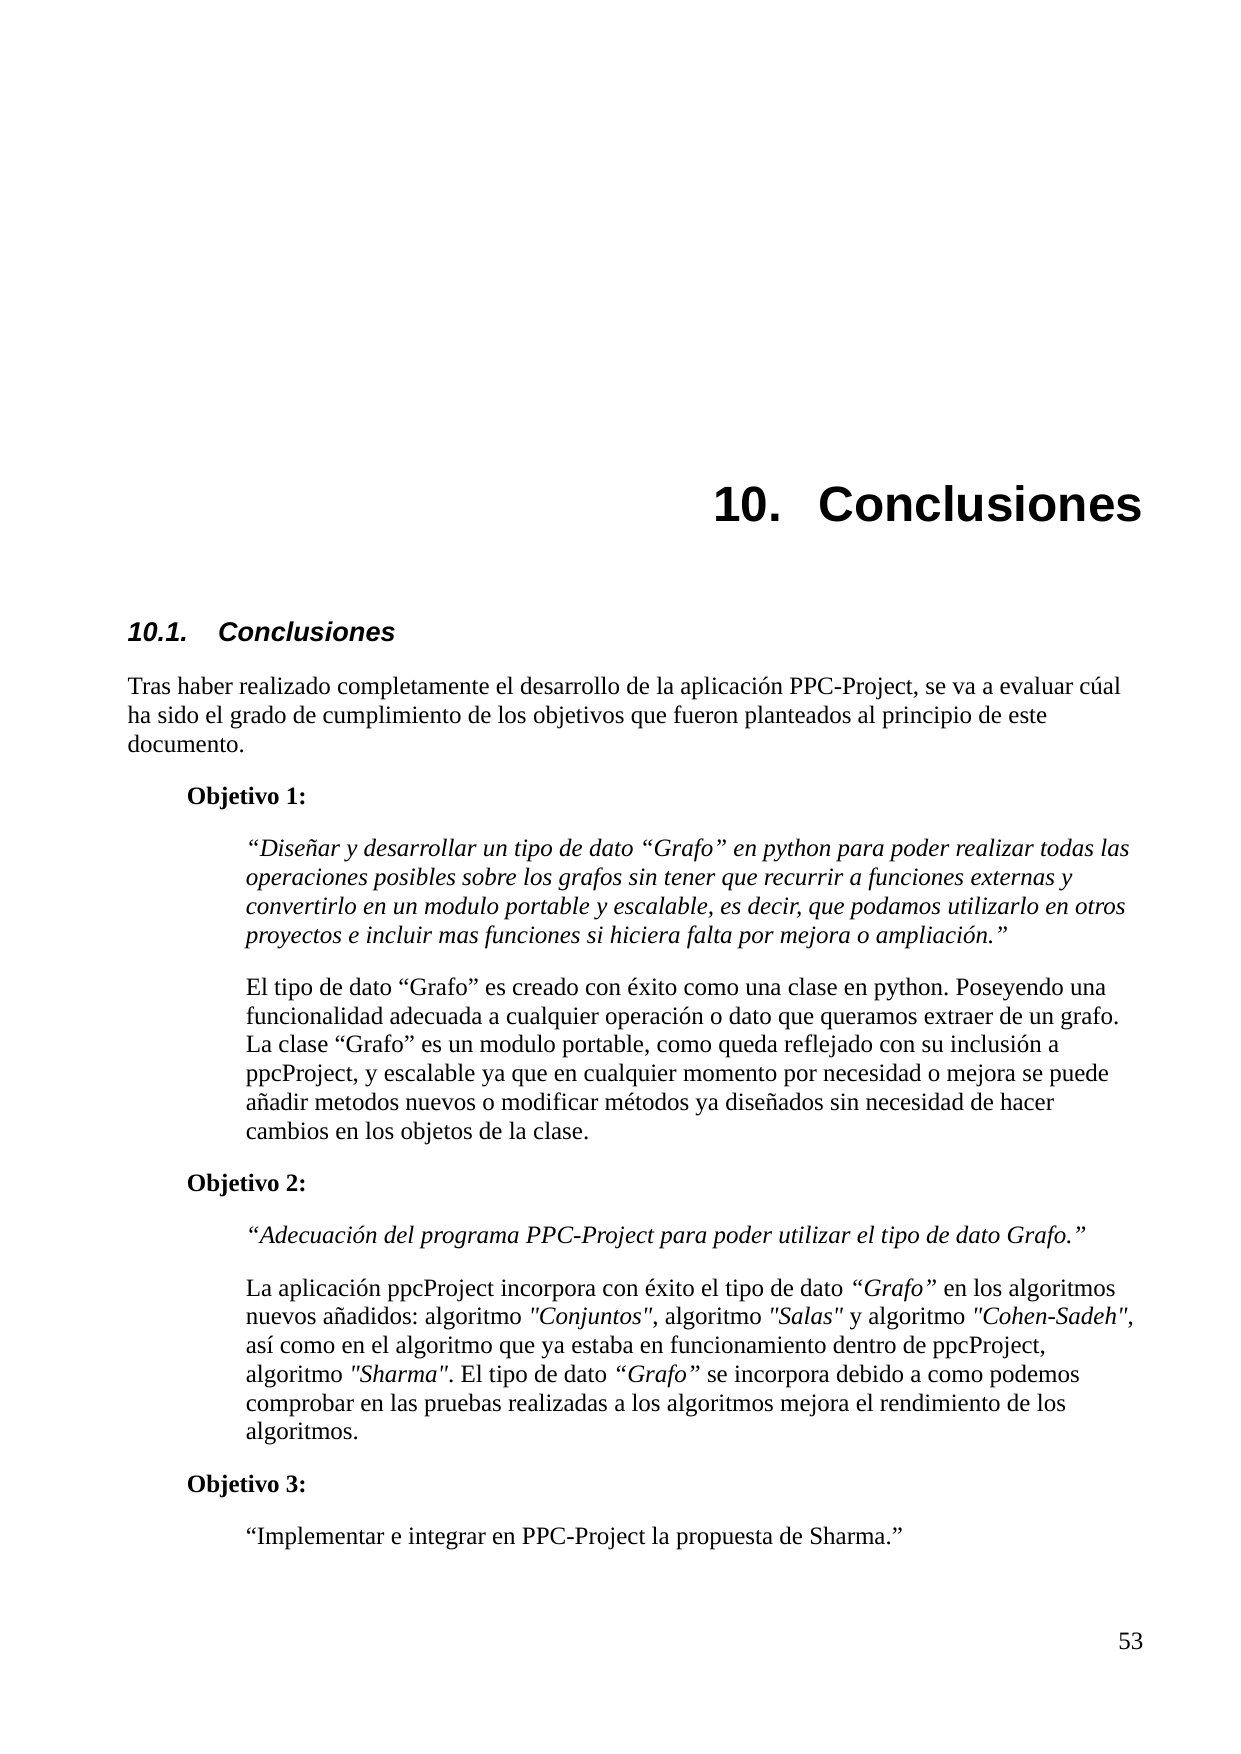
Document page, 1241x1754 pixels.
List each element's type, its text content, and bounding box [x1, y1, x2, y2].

subtitle Conclusiones [127, 616, 1143, 647]
text “Diseñar y desarrollar un tipo de dato “Grafo” en python para poder realizar todas las operaciones posibles sobre los grafos sin tener que recurrir a funciones externas y convertirlo en un modulo portable y escalable, es decir, que podamos utilizarlo en otros proyectos e incluir mas funciones si hiciera falta por mejora o ampliación.” [246, 833, 1143, 948]
list Objetivo 3: [187, 1469, 1143, 1497]
text La aplicación ppcProject incorpora con éxito el tipo de dato “Grafo” en los algoritmos nuevos añadidos: algoritmo "Conjuntos", algoritmo "Salas" y algoritmo "Cohen-Sadeh", así como en el algoritmo que ya estaba en funcionamiento dentro de ppcProject, algoritmo "Sharma". El tipo de dato “Grafo” se incorpora debido a como podemos comprobar en las pruebas realizadas a los algoritmos mejora el rendimiento de los algoritmos. [246, 1273, 1143, 1445]
text “Adecuación del programa PPC-Project para poder utilizar el tipo de dato Grafo.” [246, 1220, 1143, 1249]
text El tipo de dato “Grafo” es creado con éxito como una clase en python. Poseyendo una funcionalidad adecuada a cualquier operación o dato que queramos extraer de un grafo. La clase “Grafo” es un modulo portable, como queda reflejado con su inclusión a ppcProject, y escalable ya que en cualquier momento por necesidad o mejora se puede añadir metodos nuevos o modificar métodos ya diseñados sin necesidad de hacer cambios en los objetos de la clase. [246, 972, 1143, 1144]
subtitle Conclusiones [127, 475, 1143, 532]
text “Implementar e integrar en PPC-Project la propuesta de Sharma.” [246, 1521, 1143, 1550]
list Objetivo 1: [187, 781, 1143, 810]
list Objetivo 2: [187, 1168, 1143, 1197]
text Tras haber realizado completamente el desarrollo de la aplicación PPC-Project, se va a evaluar cúal ha sido el grado de cumplimiento de los objetivos que fueron planteados al principio de este documento. [127, 671, 1143, 758]
